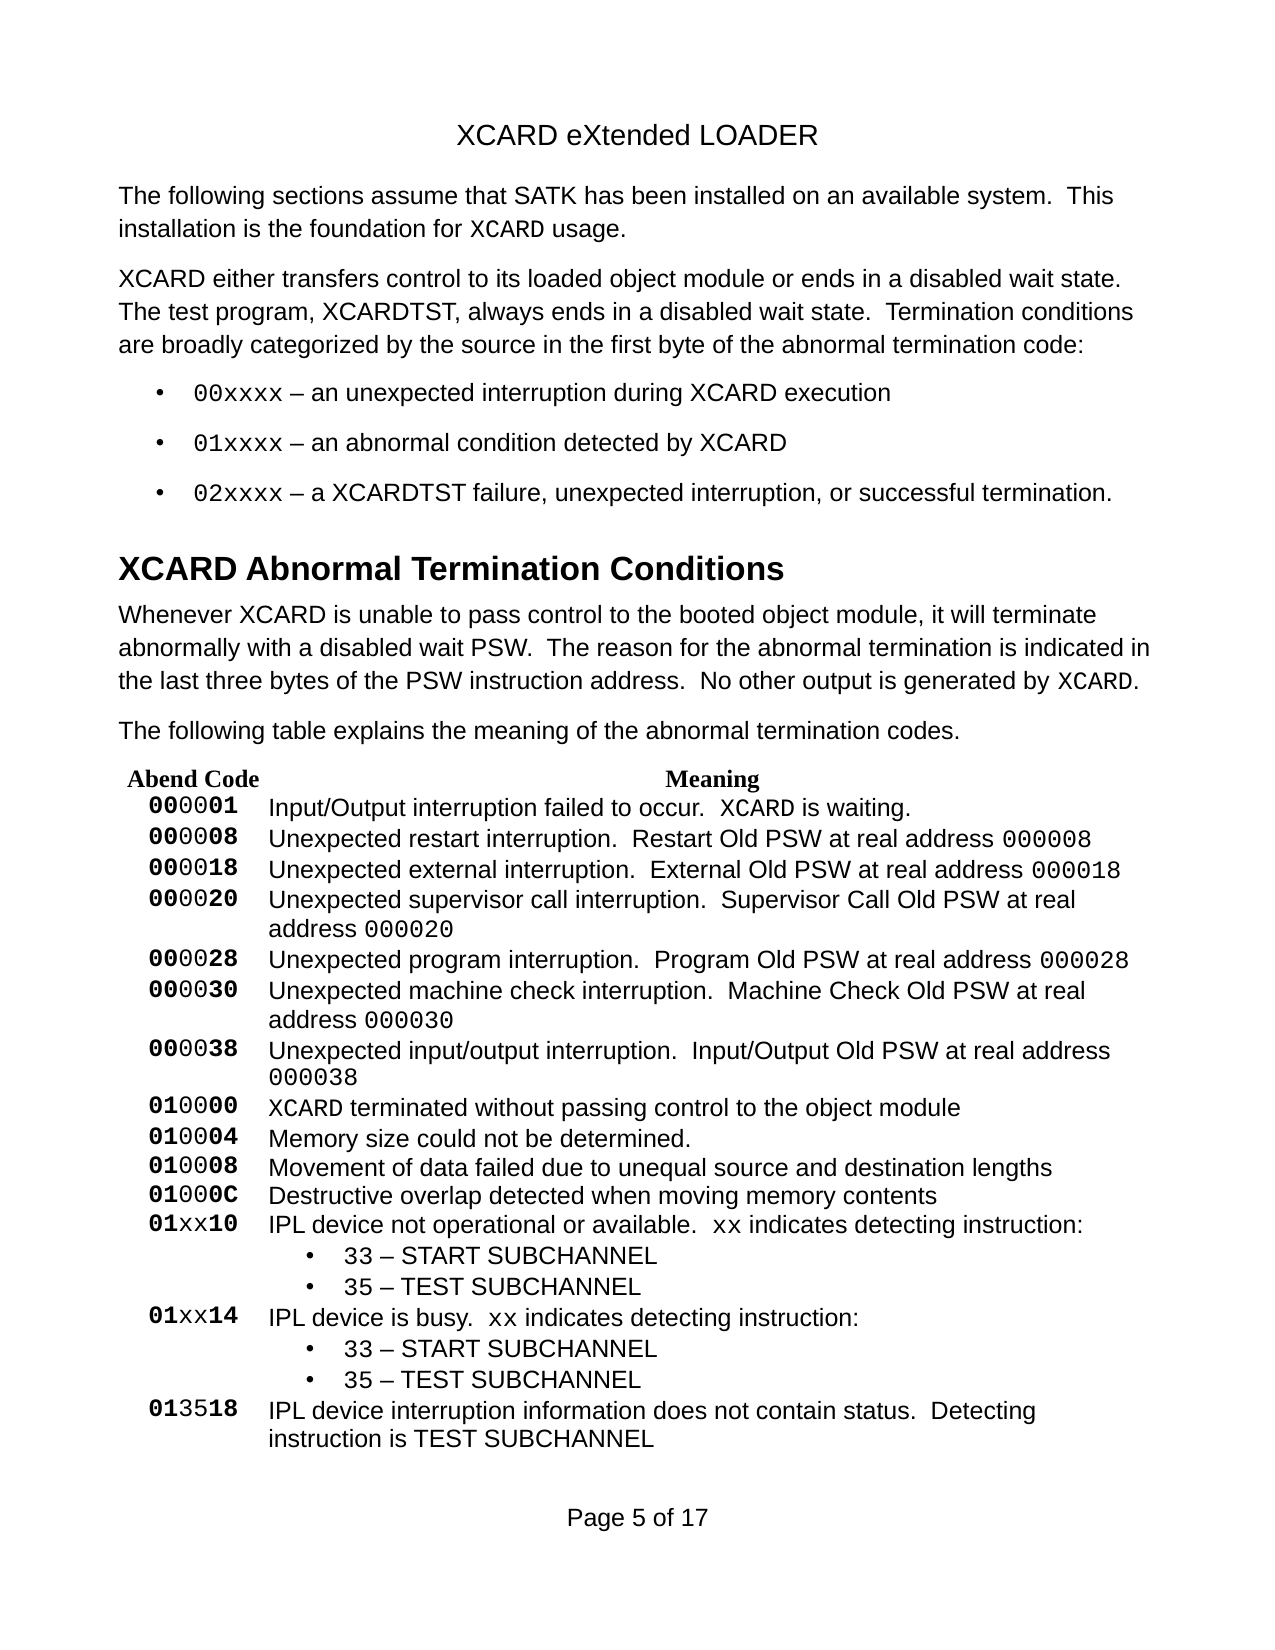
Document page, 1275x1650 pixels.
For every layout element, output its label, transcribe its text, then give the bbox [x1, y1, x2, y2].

subtitle XCARD Abnormal Termination Conditions [118, 549, 1157, 588]
table_cell IPL device interruption information does not contain status. Detecting instruction is TEST SUBCHANNEL [268, 1396, 1157, 1453]
text XCARD either transfers control to its loaded object module or ends in a disabled wait state. The test program, XCARDTST, always ends in a disabled wait state. Termination conditions are broadly categorized by the source in the first byte of the abnormal termination code: [118, 264, 1157, 359]
table_cell Unexpected input/output interruption. Input/Output Old PSW at real address 000038 [268, 1036, 1157, 1093]
table_cell 000001 [118, 793, 268, 824]
table_header Meaning [268, 764, 1157, 793]
table_cell IPL device not operational or available. xx indicates detecting instruction: 33 – START SUBCHANNEL 35 – TEST SUBCHANNEL [268, 1210, 1157, 1303]
table_cell Unexpected program interruption. Program Old PSW at real address 000028 [268, 945, 1157, 976]
table_header Abend Code [118, 764, 268, 793]
table_cell 01000C [118, 1181, 268, 1210]
table_cell Unexpected external interruption. External Old PSW at real address 000018 [268, 855, 1157, 886]
table_cell 013518 [118, 1396, 268, 1453]
table_cell 010000 [118, 1093, 268, 1124]
table_cell Unexpected restart interruption. Restart Old PSW at real address 000008 [268, 824, 1157, 854]
text The following table explains the meaning of the abnormal termination codes. [118, 716, 1157, 745]
table_cell Input/Output interruption failed to occur. XCARD is waiting. [268, 793, 1157, 824]
text Whenever XCARD is unable to pass control to the booted object module, it will terminate abnormally with a disabled wait PSW. The reason for the abnormal termination is indicated in the last three bytes of the PSW instruction address. No other output is generated by XCARD. [118, 600, 1157, 697]
list 01xxxx – an abnormal condition detected by XCARD [156, 428, 1157, 459]
table_cell 000020 [118, 886, 268, 945]
list 00xxxx – an unexpected interruption during XCARD execution [156, 378, 1157, 409]
table_cell 000008 [118, 824, 268, 854]
table_cell 010008 [118, 1153, 268, 1181]
table_cell IPL device is busy. xx indicates detecting instruction: 33 – START SUBCHANNEL 35 – TEST SUBCHANNEL [268, 1303, 1157, 1396]
text The following sections assume that SATK has been installed on an available system. This installation is the foundation for XCARD usage. [118, 181, 1157, 245]
table_cell 000030 [118, 976, 268, 1036]
table_cell 000028 [118, 945, 268, 976]
table_cell Memory size could not be determined. [268, 1124, 1157, 1153]
table_cell Unexpected supervisor call interruption. Supervisor Call Old PSW at real address 000020 [268, 886, 1157, 945]
table_cell XCARD terminated without passing control to the object module [268, 1093, 1157, 1124]
table_cell Unexpected machine check interruption. Machine Check Old PSW at real address 000030 [268, 976, 1157, 1036]
table_cell 01xx10 [118, 1210, 268, 1303]
table_cell 000018 [118, 855, 268, 886]
table_cell 010004 [118, 1124, 268, 1153]
table_cell Movement of data failed due to unequal source and destination lengths [268, 1153, 1157, 1181]
table_cell 000038 [118, 1036, 268, 1093]
table_cell 01xx14 [118, 1303, 268, 1396]
list 02xxxx – a XCARDTST failure, unexpected interruption, or successful termination. [156, 478, 1157, 509]
table_cell Destructive overlap detected when moving memory contents [268, 1181, 1157, 1210]
